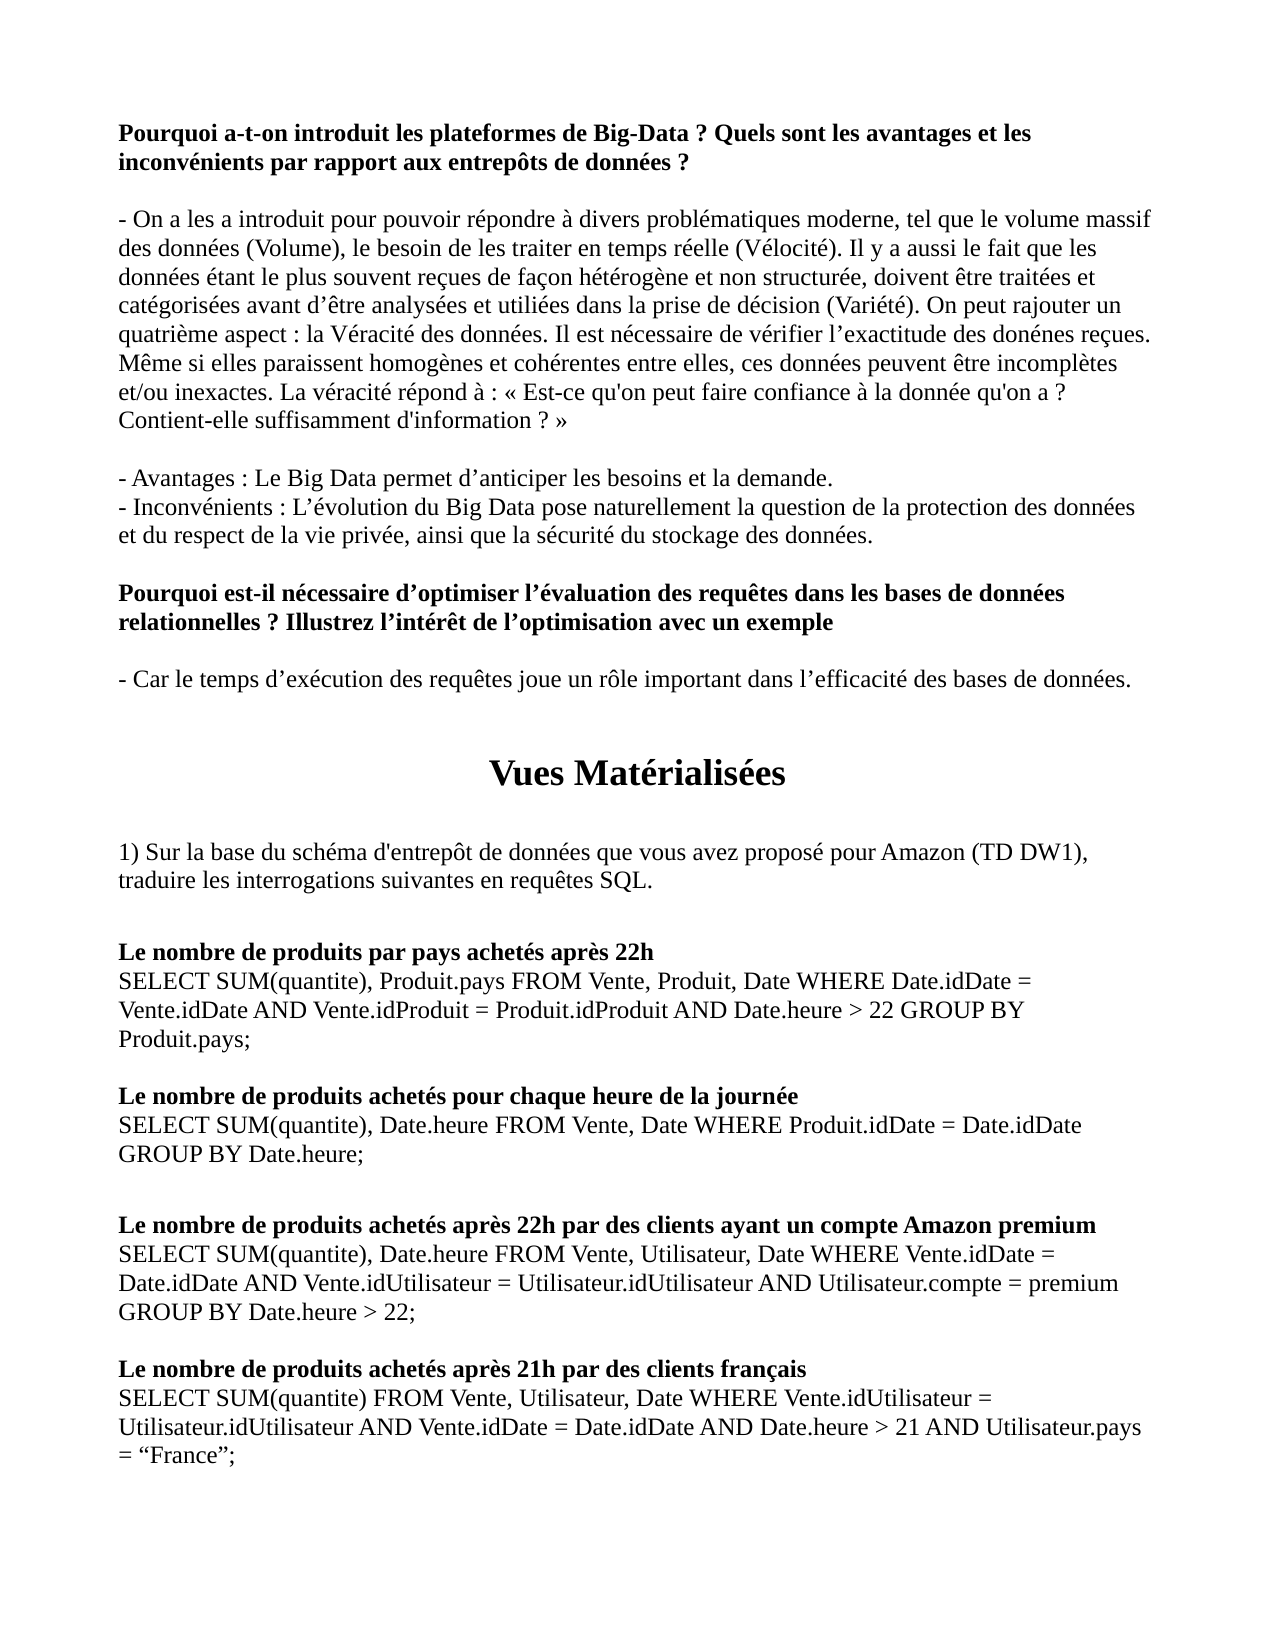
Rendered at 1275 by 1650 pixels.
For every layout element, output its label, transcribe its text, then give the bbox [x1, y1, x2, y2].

text - Car le temps d’exécution des requêtes joue un rôle important dans l’efficacité des bases de données. [118, 664, 1157, 693]
text Le nombre de produits achetés après 21h par des clients français SELECT SUM(quantite) FROM Vente, Utilisateur, Date WHERE Vente.idUtilisateur = Utilisateur.idUtilisateur AND Vente.idDate = Date.idDate AND Date.heure > 21 AND Utilisateur.pays = “France”; [118, 1354, 1157, 1469]
text Pourquoi est-il nécessaire d’optimiser l’évaluation des requêtes dans les bases de données relationnelles ? Illustrez l’intérêt de l’optimisation avec un exemple [118, 578, 1157, 636]
text SELECT SUM(quantite), Date.heure FROM Vente, Date WHERE Produit.idDate = Date.idDate GROUP BY Date.heure; [118, 1110, 1157, 1167]
text Le nombre de produits achetés pour chaque heure de la journée [118, 1081, 1157, 1110]
text - Inconvénients : L’évolution du Big Data pose naturellement la question de la protection des données et du respect de la vie privée, ainsi que la sécurité du stockage des données. [118, 492, 1157, 549]
text - Avantages : Le Big Data permet d’anticiper les besoins et la demande. [118, 463, 1157, 492]
text Le nombre de produits achetés après 22h par des clients ayant un compte Amazon premium SELECT SUM(quantite), Date.heure FROM Vente, Utilisateur, Date WHERE Vente.idDate = Date.idDate AND Vente.idUtilisateur = Utilisateur.idUtilisateur AND Utilisateur.compte = premium GROUP BY Date.heure > 22; [118, 1211, 1157, 1326]
text - On a les a introduit pour pouvoir répondre à divers problématiques moderne, tel que le volume massif des données (Volume), le besoin de les traiter en temps réelle (Vélocité). Il y a aussi le fait que les données étant le plus souvent reçues de façon hétérogène et non structurée, doivent être traitées et catégorisées avant d’être analysées et utiliées dans la prise de décision (Variété). On peut rajouter un quatrième aspect : la Véracité des données. Il est nécessaire de vérifier l’exactitude des donénes reçues. Même si elles paraissent homogènes et cohérentes entre elles, ces données peuvent être incomplètes et/ou inexactes. La véracité répond à : « Est-ce qu'on peut faire confiance à la donnée qu'on a ? Contient-elle suffisamment d'information ? » [118, 204, 1157, 434]
text Le nombre de produits par pays achetés après 22h [118, 937, 1157, 966]
text 1) Sur la base du schéma d'entrepôt de données que vous avez proposé pour Amazon (TD DW1), traduire les interrogations suivantes en requêtes SQL. [118, 837, 1157, 894]
text Vues Matérialisées [118, 751, 1157, 794]
text SELECT SUM(quantite), Produit.pays FROM Vente, Produit, Date WHERE Date.idDate = Vente.idDate AND Vente.idProduit = Produit.idProduit AND Date.heure > 22 GROUP BY Produit.pays; [118, 966, 1157, 1052]
text Pourquoi a-t-on introduit les plateformes de Big-Data ? Quels sont les avantages et les inconvénients par rapport aux entrepôts de données ? [118, 118, 1157, 176]
